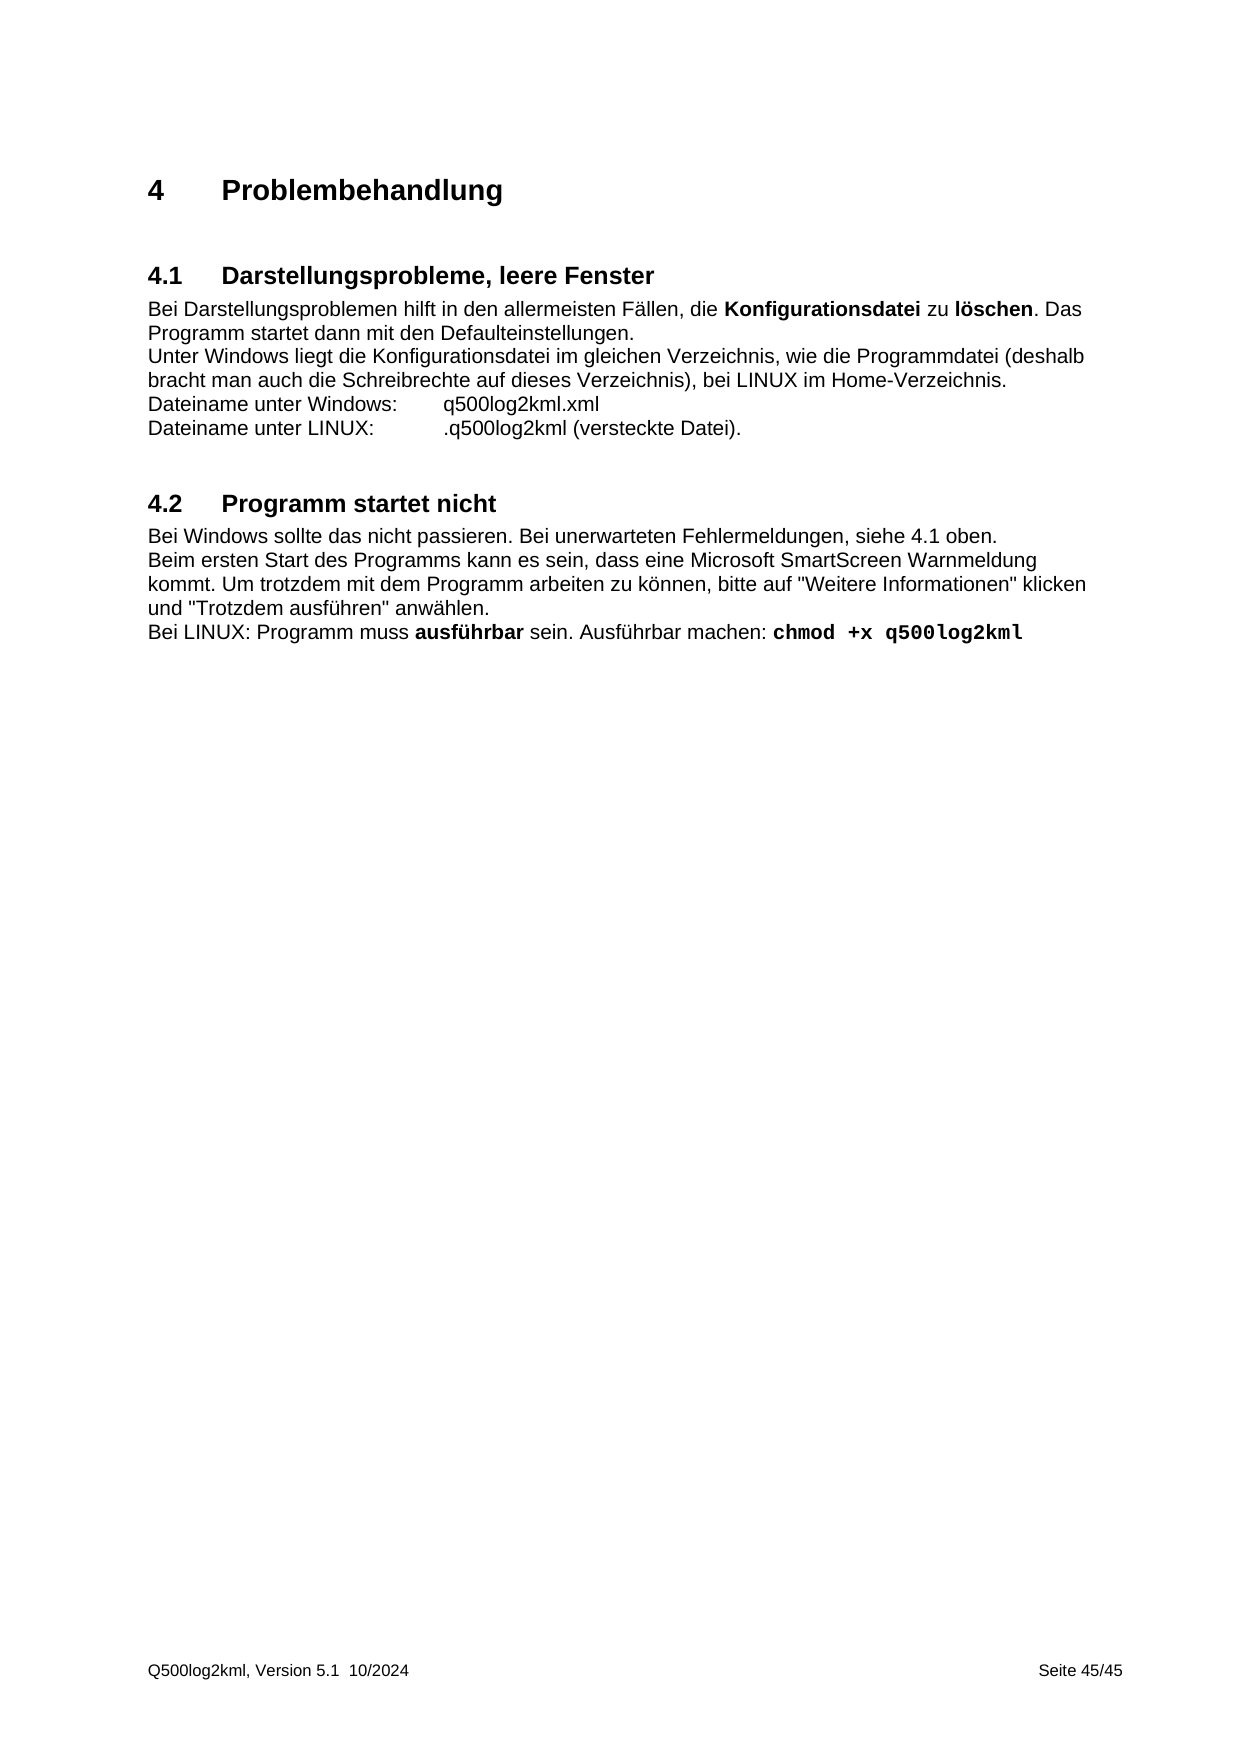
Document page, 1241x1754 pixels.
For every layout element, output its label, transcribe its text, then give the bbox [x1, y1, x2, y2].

subtitle Darstellungsprobleme, leere Fenster [148, 261, 1093, 290]
text Unter Windows liegt die Konfigurationsdatei im gleichen Verzeichnis, wie die Programmdatei (deshalb bracht man auch die Schreibrechte auf dieses Verzeichnis), bei LINUX im Home-Verzeichnis. [148, 344, 1093, 392]
text Bei Darstellungsproblemen hilft in den allermeisten Fällen, die Konfigurationsdatei zu löschen. Das Programm startet dann mit den Defaulteinstellungen. [148, 296, 1093, 344]
text Dateiname unter LINUX: .q500log2kml (versteckte Datei). [148, 416, 1093, 440]
text Dateiname unter Windows: q500log2kml.xml [148, 392, 1093, 416]
text Bei LINUX: Programm muss ausführbar sein. Ausführbar machen: chmod +x q500log2kml [148, 620, 1093, 646]
subtitle Programm startet nicht [148, 489, 1093, 518]
text Beim ersten Start des Programms kann es sein, dass eine Microsoft SmartScreen Warnmeldung kommt. Um trotzdem mit dem Programm arbeiten zu können, bitte auf "Weitere Informationen" klicken und "Trotzdem ausführen" anwählen. [148, 548, 1093, 620]
text Bei Windows sollte das nicht passieren. Bei unerwarteten Fehlermeldungen, siehe 4.1 oben. [148, 524, 1093, 548]
subtitle Problembehandlung [148, 173, 1093, 206]
